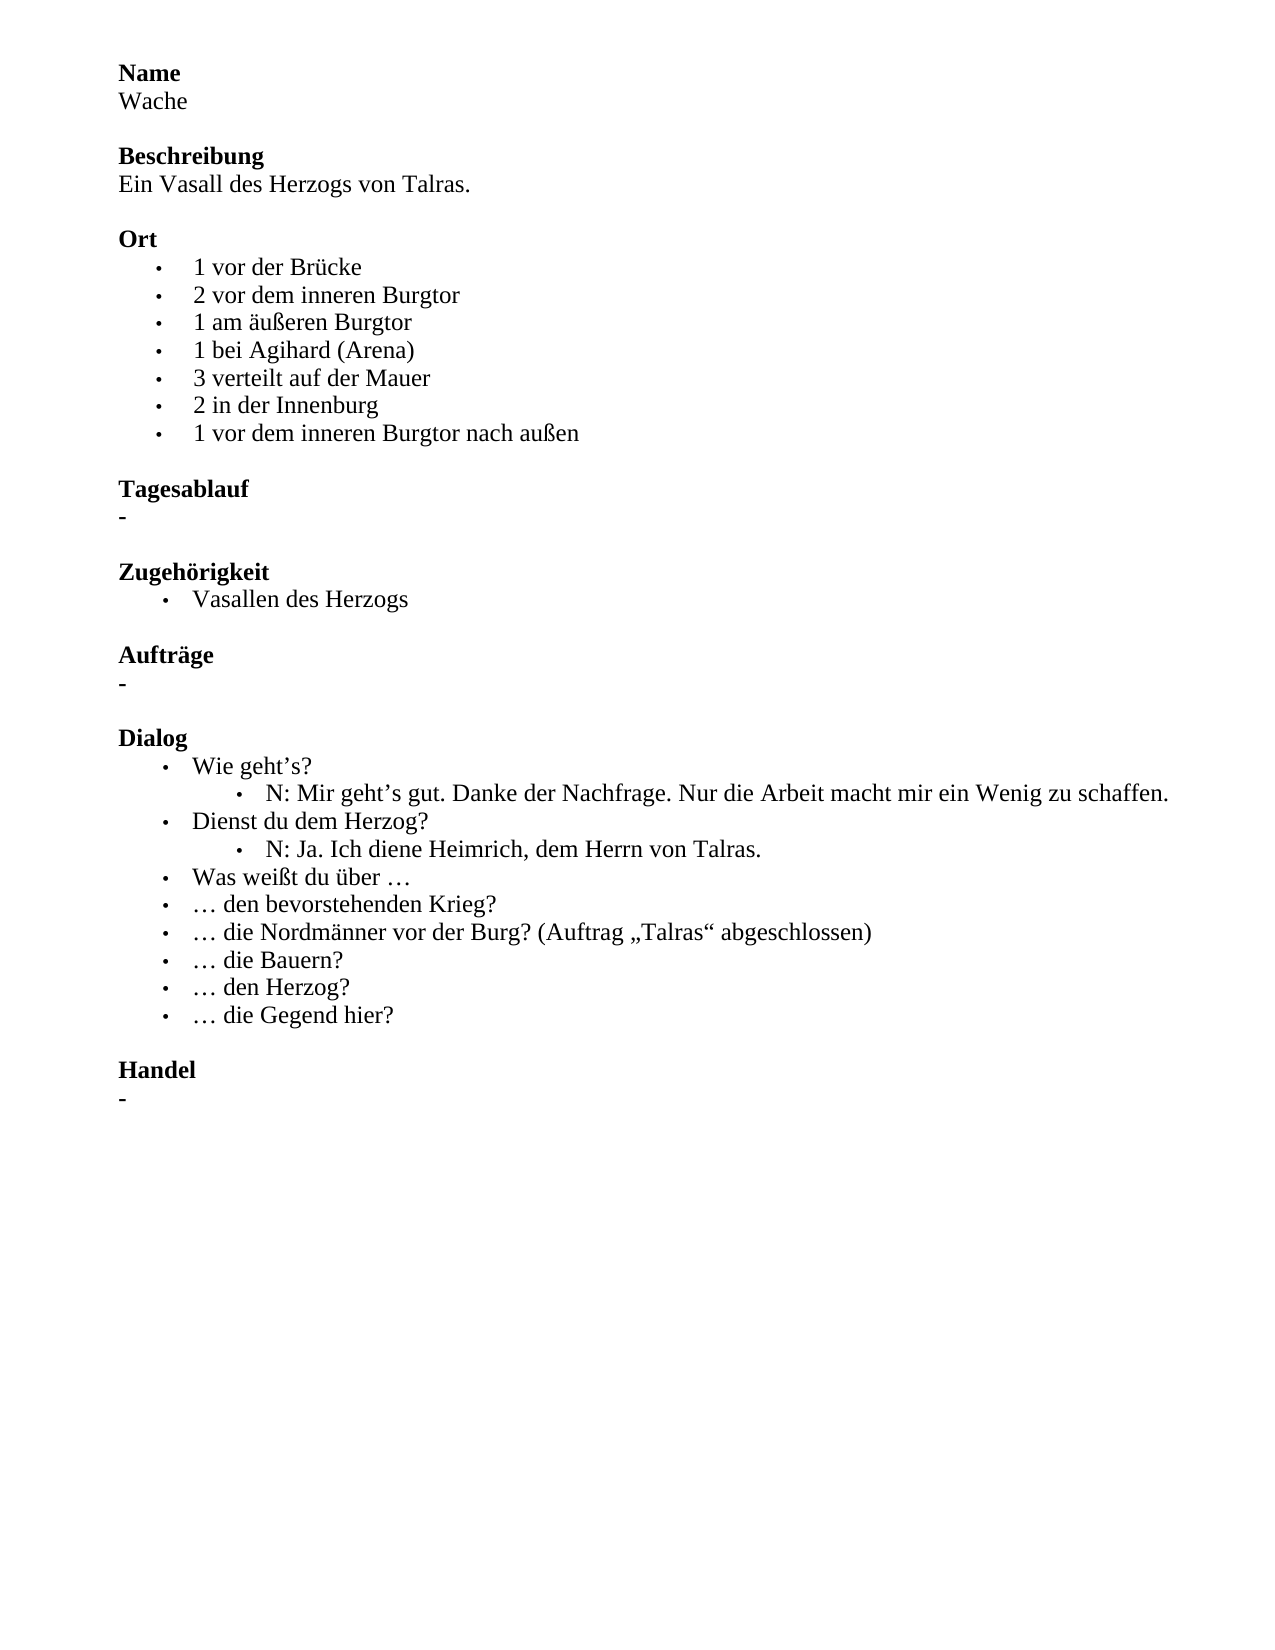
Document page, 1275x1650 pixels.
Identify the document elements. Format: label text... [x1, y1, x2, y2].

list 1 bei Agihard (Arena) [156, 336, 1216, 364]
text Name [118, 59, 1216, 87]
list … den Herzog? [162, 973, 1216, 1001]
list 2 in der Innenburg [156, 392, 1216, 419]
text Dialog [118, 696, 1216, 752]
text Handel - [118, 1029, 1216, 1112]
list 2 vor dem inneren Burgtor [156, 281, 1216, 308]
list … die Nordmänner vor der Burg? (Auftrag „Talras“ abgeschlossen) [162, 918, 1216, 946]
text Wache Beschreibung Ein Vasall des Herzogs von Talras. Ort [118, 87, 1216, 253]
list 1 vor dem inneren Burgtor nach außen [156, 419, 1216, 447]
list Dienst du dem Herzog? [162, 807, 1216, 835]
list … die Gegend hier? [162, 1001, 1216, 1029]
text Aufträge - [118, 613, 1216, 696]
text Tagesablauf - [118, 447, 1216, 530]
list N: Mir geht’s gut. Danke der Nachfrage. Nur die Arbeit macht mir ein Wenig zu schaffen. [236, 779, 1216, 807]
list N: Ja. Ich diene Heimrich, dem Herrn von Talras. [236, 835, 1216, 863]
list 1 vor der Brücke [156, 253, 1216, 281]
list … den bevorstehenden Krieg? [162, 890, 1216, 918]
list 3 verteilt auf der Mauer [156, 364, 1216, 392]
list … die Bauern? [162, 946, 1216, 973]
list Was weißt du über … [162, 863, 1216, 890]
list Wie geht’s? [162, 752, 1216, 779]
text Zugehörigkeit [118, 530, 1216, 586]
list Vasallen des Herzogs [162, 586, 1216, 613]
list 1 am äußeren Burgtor [156, 308, 1216, 336]
